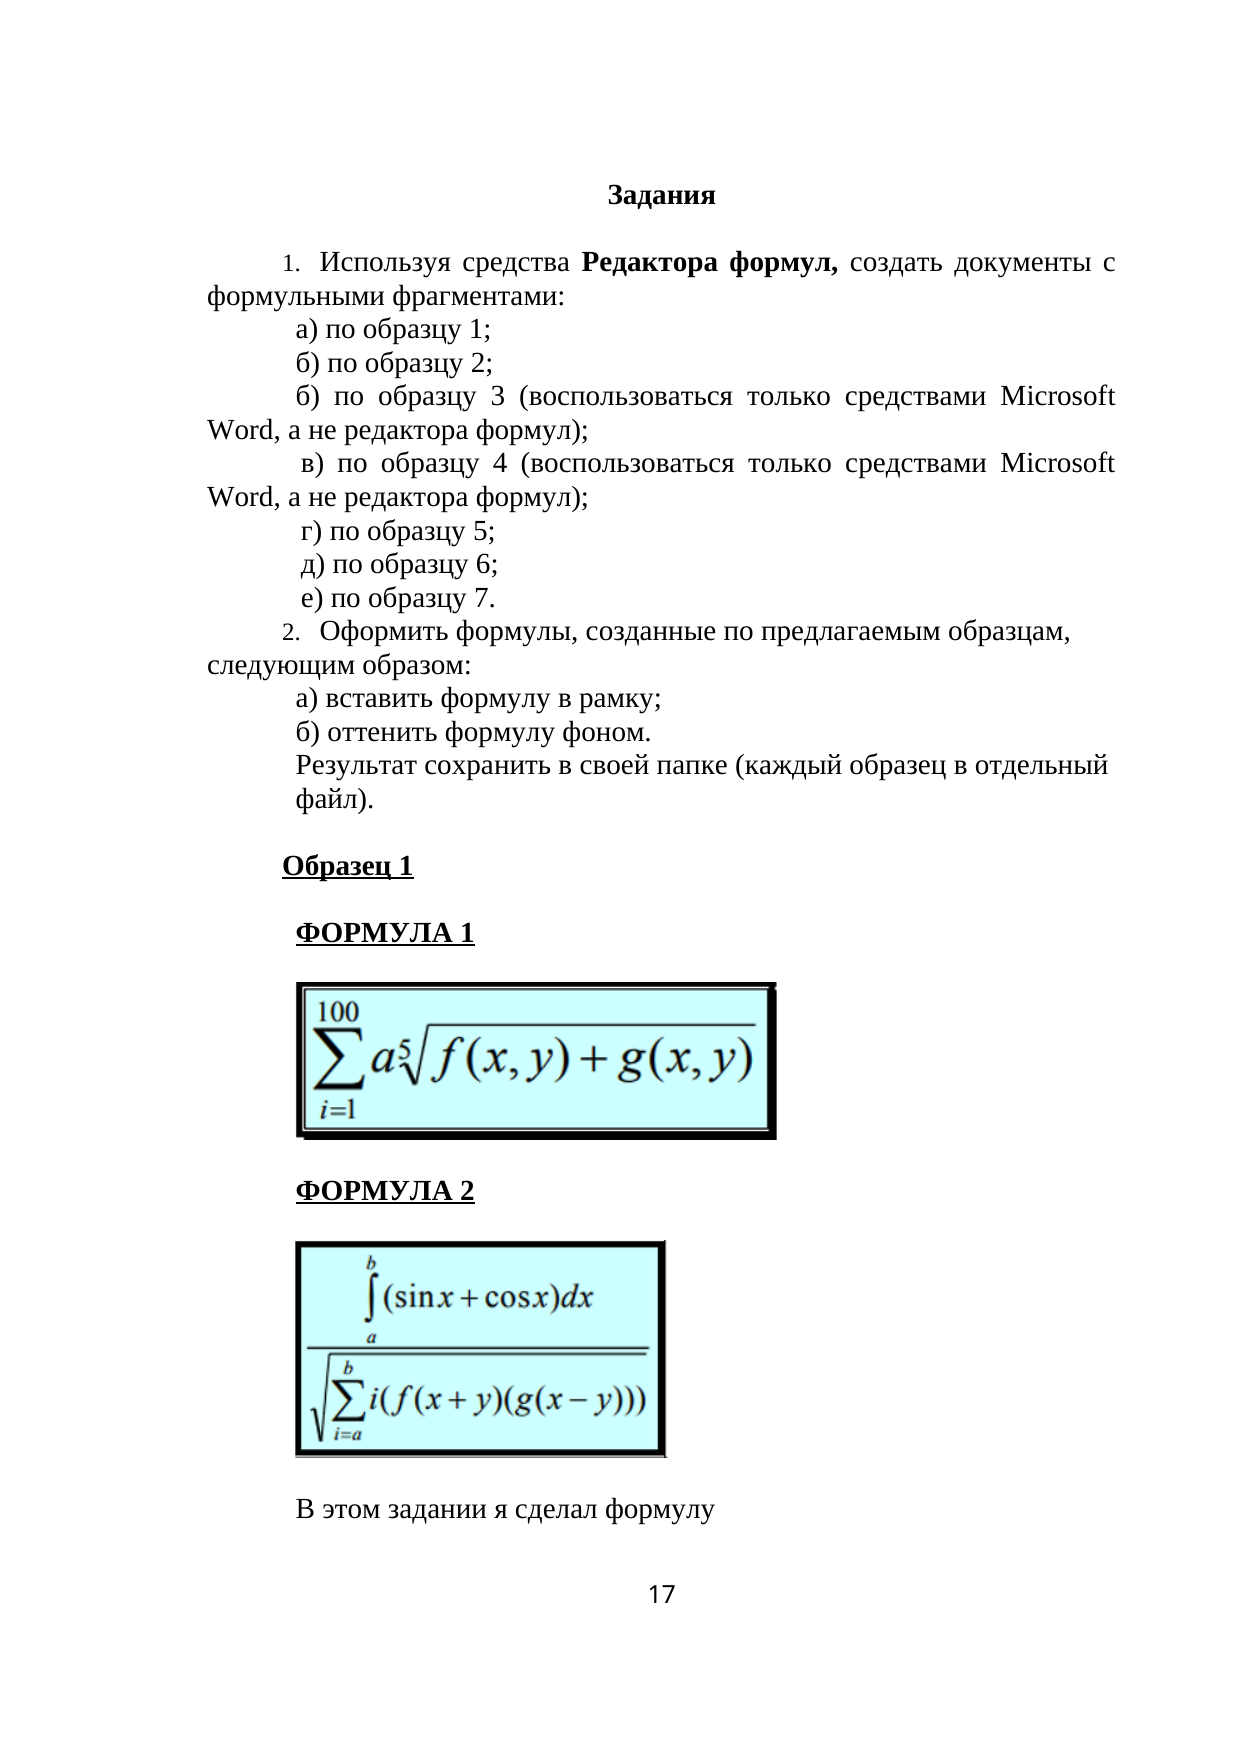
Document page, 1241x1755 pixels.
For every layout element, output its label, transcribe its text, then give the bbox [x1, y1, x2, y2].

list Используя средства Редактора формул, создать документы с формульными фрагментами: [207, 244, 1116, 311]
text а) вставить формулу в рамку; [295, 680, 1116, 714]
text Образец 1 [207, 848, 1116, 882]
text В этом задании я сделал формулу [207, 1491, 1116, 1525]
text а) по образцу 1; [295, 311, 1116, 345]
text б) оттенить формулу фоном. [295, 714, 1116, 747]
text Результат сохранить в своей папке (каждый образец в отдельный файл). [295, 747, 1116, 814]
text г) по образцу 5; [207, 513, 1116, 546]
text ФОРМУЛА 2 [207, 1173, 1116, 1207]
text в) по образцу 4 (воспользоваться только средствами Microsoft Word, а не редактора формул); [207, 446, 1116, 513]
list Оформить формулы, созданные по предлагаемым образцам, следующим образом: [207, 613, 1116, 680]
text е) по образцу 7. [207, 580, 1116, 613]
text б) по образцу 3 (воспользоваться только средствами Microsoft Word, а не редактора формул); [207, 378, 1116, 446]
text д) по образцу 6; [207, 546, 1116, 580]
text б) по образцу 2; [295, 345, 1116, 378]
text Задания [207, 177, 1116, 211]
text ФОРМУЛА 1 [207, 915, 1116, 949]
